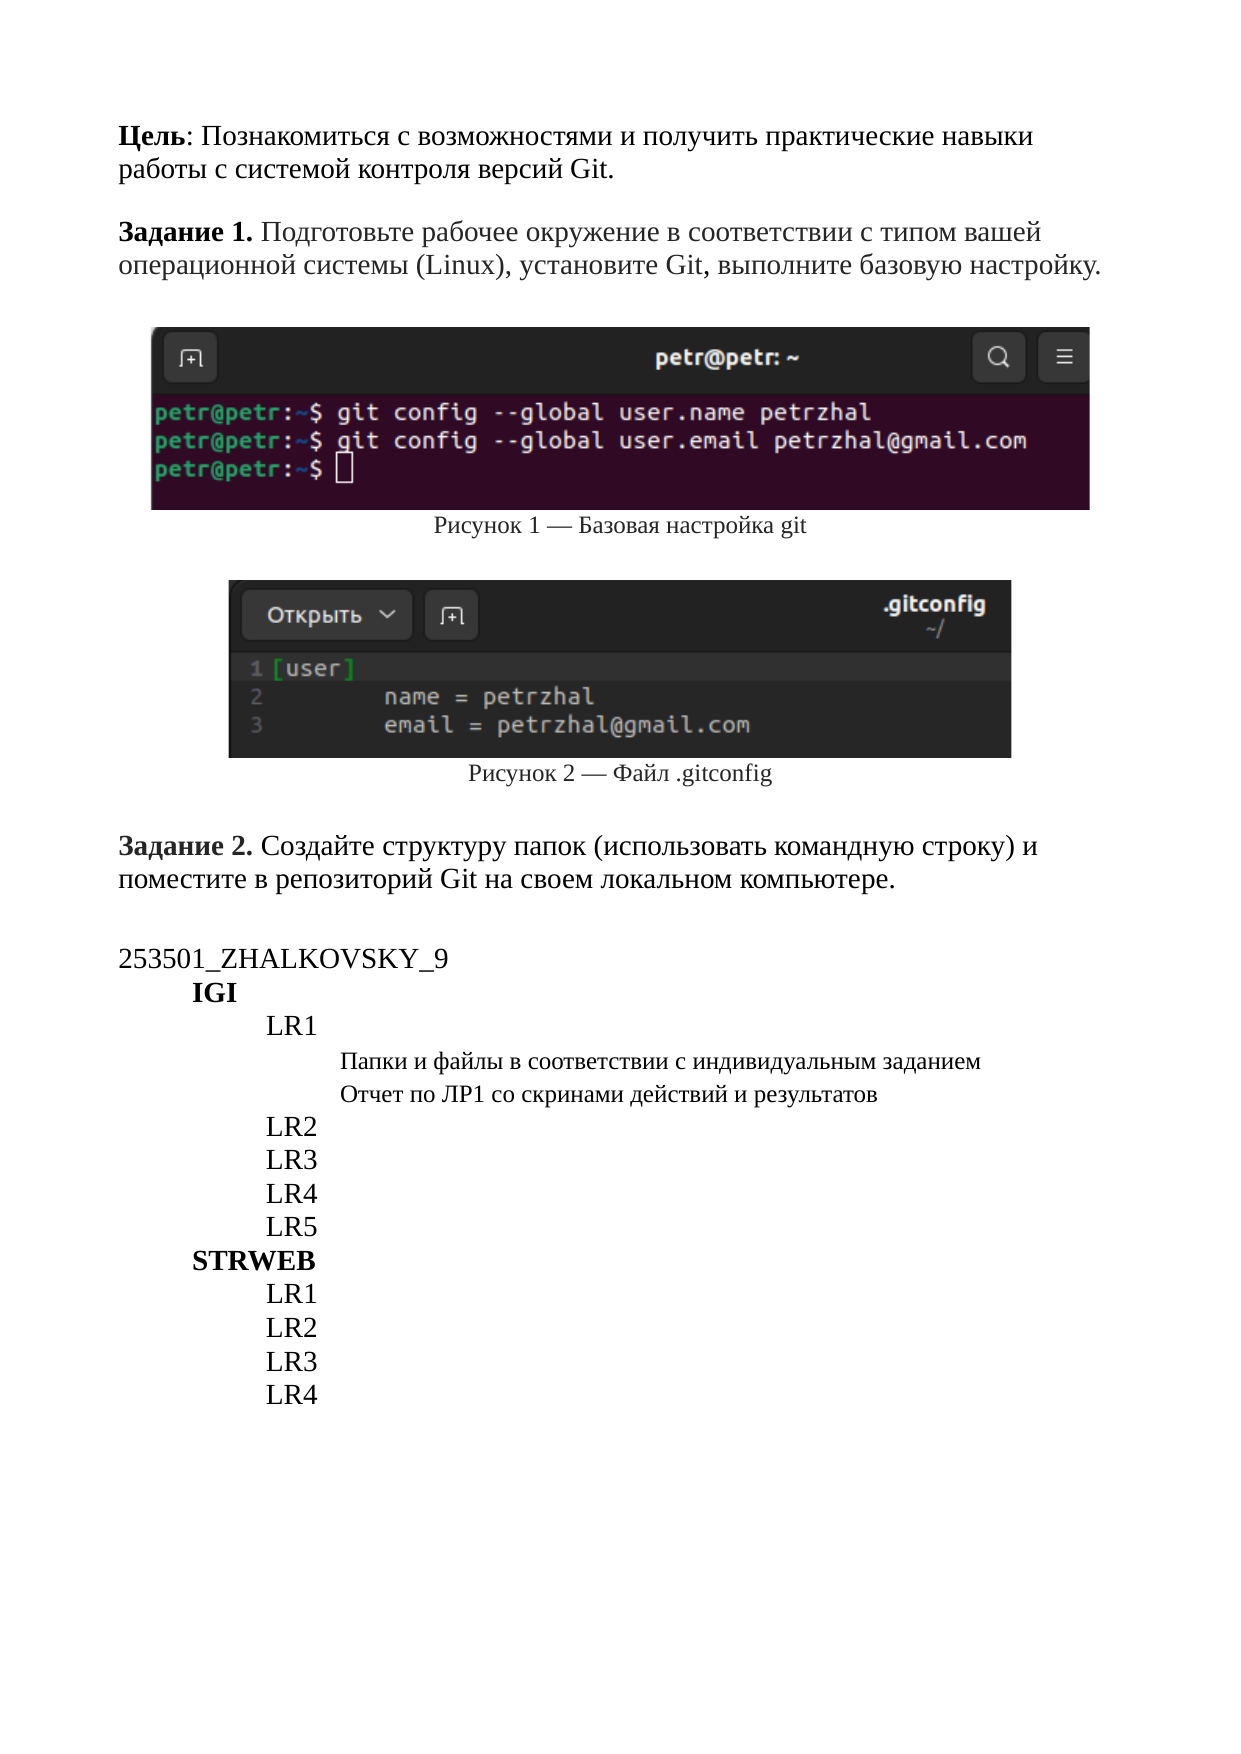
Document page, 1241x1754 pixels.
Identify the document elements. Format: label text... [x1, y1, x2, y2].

text Рисунок 1 — Базовая настройка git [118, 327, 1122, 539]
text Рисунок 2 — Файл .gitconfig [118, 580, 1122, 787]
text STRWEB [118, 1243, 1122, 1277]
text LR1 [118, 1008, 1122, 1042]
text Отчет по ЛР1 со скринами действий и результатов [118, 1075, 1122, 1109]
text LR2 [266, 1109, 1122, 1142]
picture [228, 580, 1012, 758]
text Задание 1. Подготовьте рабочее окружение в соответствии с типом вашей операционной системы (Linux), установите Git, выполните базовую настройку. [118, 214, 1122, 281]
text LR4 [266, 1176, 1122, 1209]
text LR3 [266, 1142, 1122, 1176]
text LR3 [266, 1344, 1122, 1377]
text LR2 [266, 1310, 1122, 1344]
text Папки и файлы в соответствии с индивидуальным заданием [118, 1042, 1122, 1075]
text Цель: Познакомиться с возможностями и получить практические навыки работы с системой контроля версий Git. [118, 118, 1122, 185]
text LR5 [266, 1209, 1122, 1243]
text 253501_ZHALKOVSKY_9 [118, 941, 1122, 975]
text LR1 [118, 1277, 1122, 1310]
text LR4 [266, 1377, 1122, 1411]
text IGI [118, 975, 1122, 1008]
picture [150, 327, 1090, 510]
text Задание 2. Создайте структуру папок (использовать командную строку) и поместите в репозиторий Git на своем локальном компьютере. [118, 828, 1122, 895]
